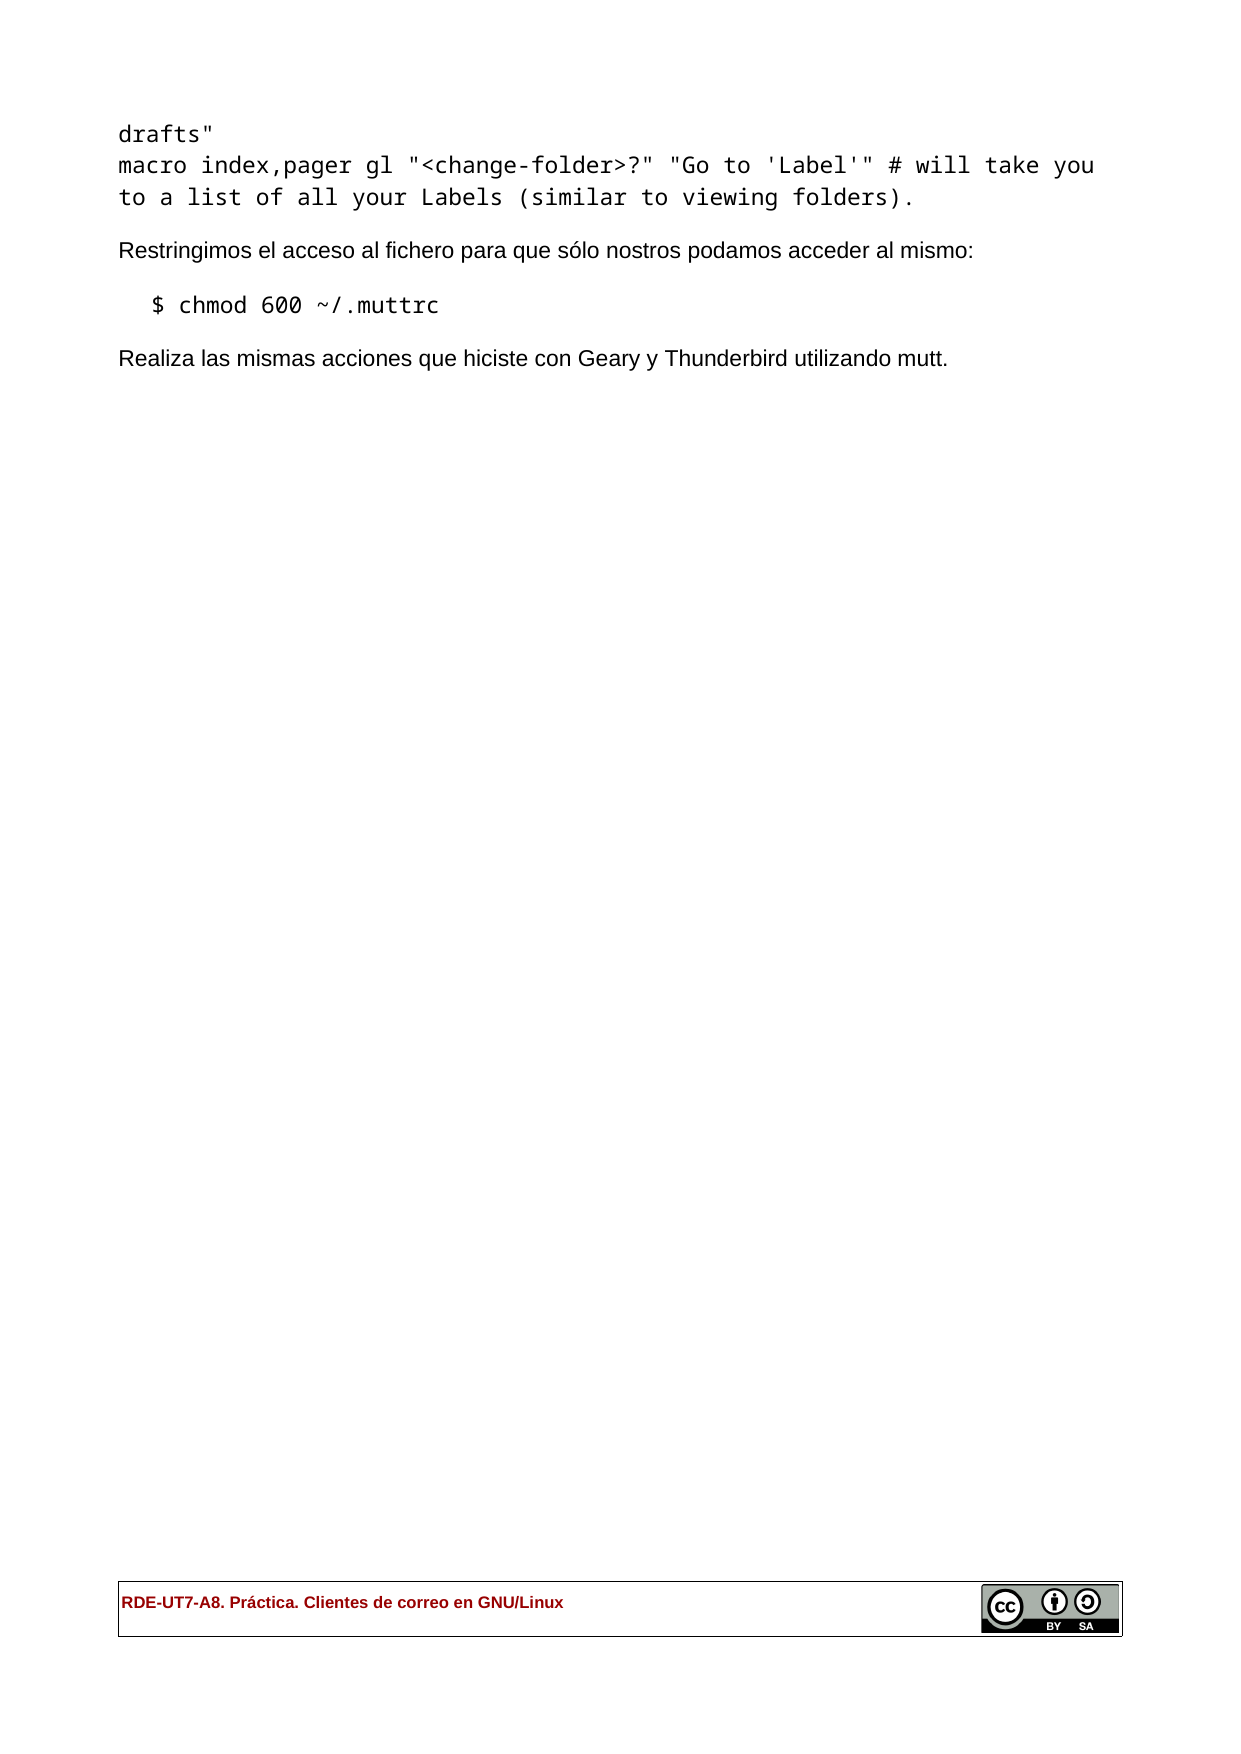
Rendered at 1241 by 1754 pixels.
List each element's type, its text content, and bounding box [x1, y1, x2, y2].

text Realiza las mismas acciones que hiciste con Geary y Thunderbird utilizando mutt. [118, 346, 1122, 371]
text $ chmod 600 ~/.muttrc [118, 289, 1122, 320]
text macro index,pager gl "<change-folder>?" "Go to 'Label'" # will take you to a list of all your Labels (similar to viewing folders). [118, 149, 1122, 212]
text Restringimos el acceso al fichero para que sólo nostros podamos acceder al mismo: [118, 237, 1122, 263]
picture [981, 1584, 1119, 1633]
text drafts" [118, 118, 1122, 149]
